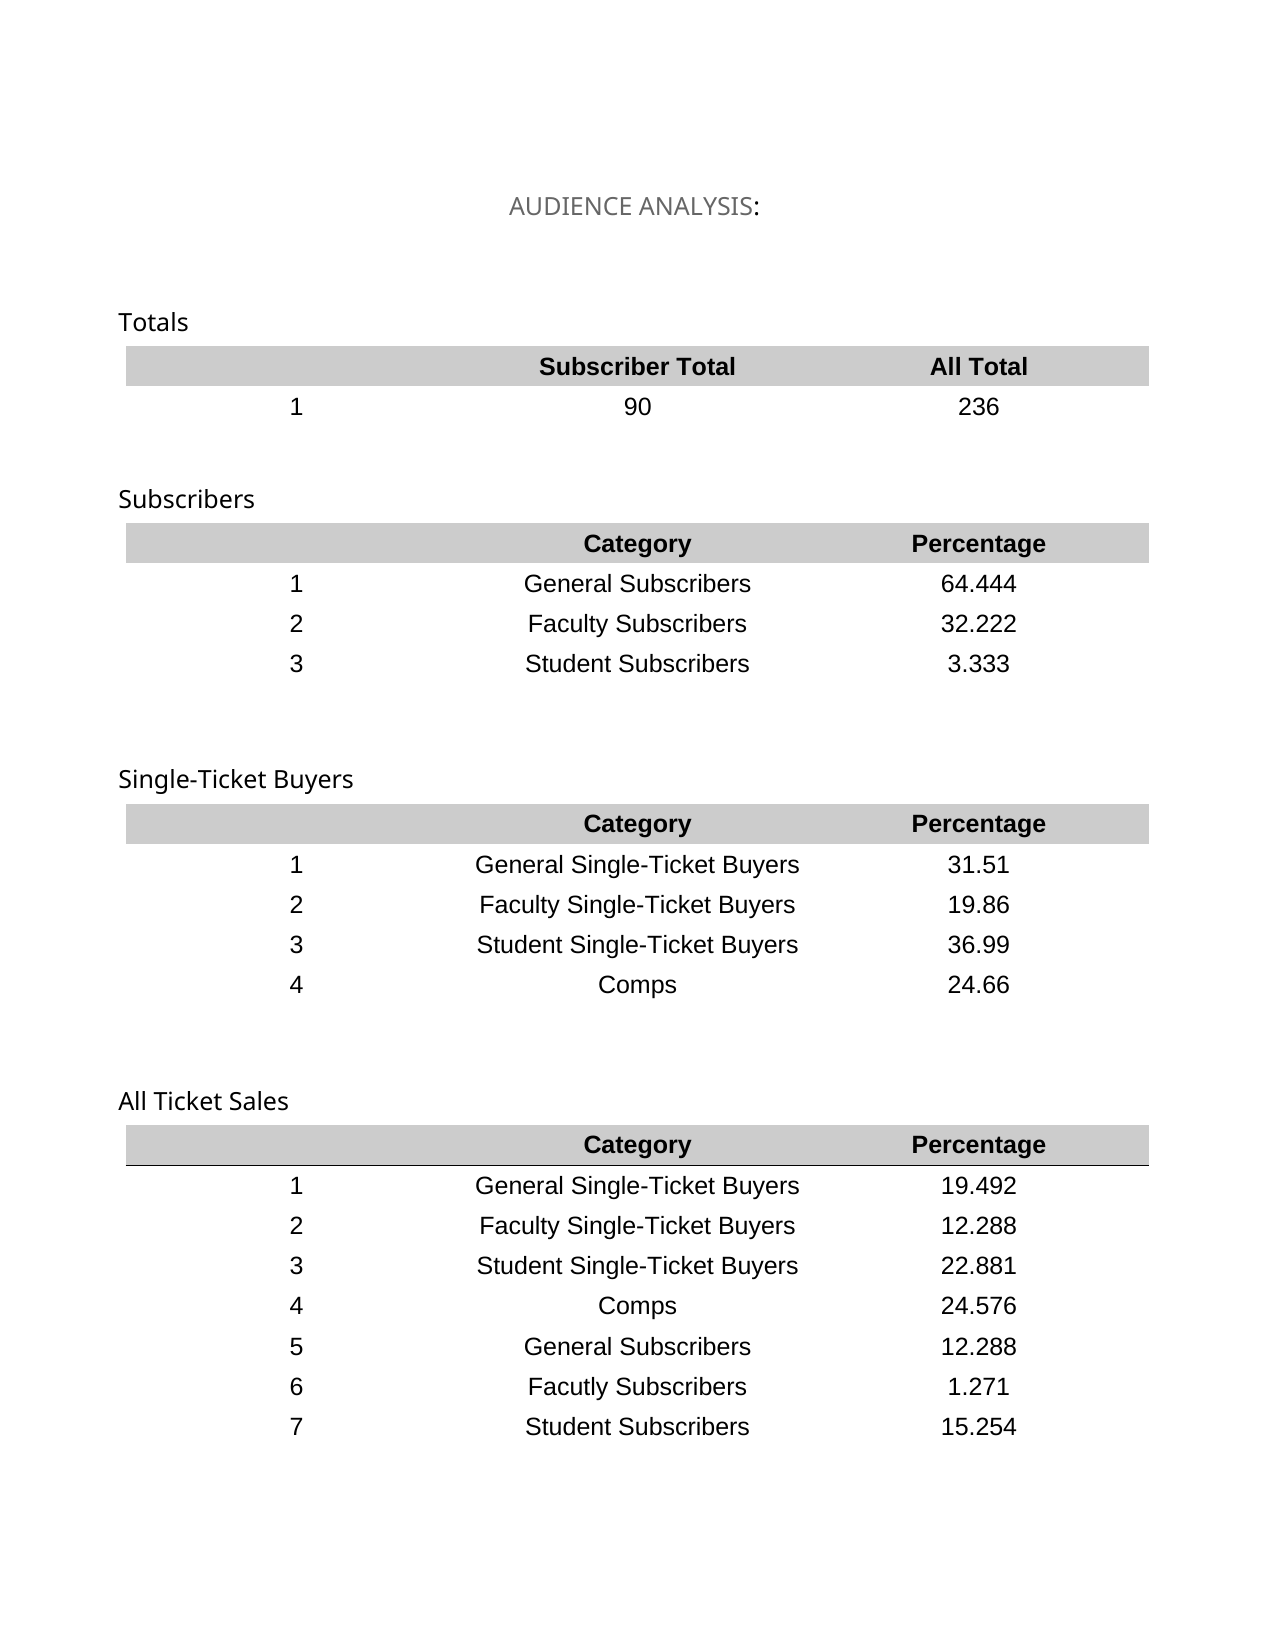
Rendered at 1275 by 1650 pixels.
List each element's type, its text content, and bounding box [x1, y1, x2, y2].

table_cell 1 [126, 844, 467, 884]
table_cell 6 [126, 1366, 467, 1406]
table_cell 24.66 [808, 965, 1149, 1005]
table_cell Facutly Subscribers [467, 1366, 808, 1406]
table_cell 3 [126, 924, 467, 964]
table_cell 1 [126, 563, 467, 603]
table_cell 4 [126, 965, 467, 1005]
table_cell Faculty Single-Ticket Buyers [467, 884, 808, 924]
table_cell 3 [126, 644, 467, 684]
table_cell 12.288 [808, 1326, 1149, 1366]
table_header [126, 1125, 467, 1165]
table_header [126, 523, 467, 563]
table_header Subscriber Total [467, 346, 808, 386]
table_cell Student Subscribers [467, 1406, 808, 1446]
text Totals [118, 304, 1157, 338]
table_cell Student Subscribers [467, 644, 808, 684]
text All Ticket Sales [118, 1083, 1157, 1117]
table_cell 64.444 [808, 563, 1149, 603]
table_header Percentage [808, 523, 1149, 563]
table_cell 236 [808, 386, 1149, 426]
table_cell 1.271 [808, 1366, 1149, 1406]
table_cell 2 [126, 1205, 467, 1245]
table_cell Faculty Single-Ticket Buyers [467, 1205, 808, 1245]
text Single-Ticket Buyers [118, 762, 1157, 796]
table_header Percentage [808, 1125, 1149, 1165]
table_cell General Subscribers [467, 563, 808, 603]
table_header All Total [808, 346, 1149, 386]
table_cell 7 [126, 1406, 467, 1446]
text Subscribers [118, 481, 1157, 515]
table_cell 12.288 [808, 1205, 1149, 1245]
table_cell 2 [126, 884, 467, 924]
table_cell General Subscribers [467, 1326, 808, 1366]
table_cell Comps [467, 965, 808, 1005]
table_cell 3 [126, 1245, 467, 1286]
table_cell 2 [126, 603, 467, 643]
table_cell General Single-Ticket Buyers [467, 1166, 808, 1205]
table_cell 31.51 [808, 844, 1149, 884]
table_header [126, 804, 467, 844]
table_header Category [467, 804, 808, 844]
table_cell 15.254 [808, 1406, 1149, 1446]
table_cell Comps [467, 1286, 808, 1326]
table_cell Faculty Subscribers [467, 603, 808, 643]
table_cell 19.86 [808, 884, 1149, 924]
table_cell 32.222 [808, 603, 1149, 643]
table_cell 90 [467, 386, 808, 426]
table_cell 24.576 [808, 1286, 1149, 1326]
table_cell 22.881 [808, 1245, 1149, 1286]
table_cell 1 [126, 1166, 467, 1205]
table_header Category [467, 1125, 808, 1165]
table_cell 19.492 [808, 1166, 1149, 1205]
text AUDIENCE ANALYSIS: [118, 189, 1157, 223]
table_cell 4 [126, 1286, 467, 1326]
table_cell 3.333 [808, 644, 1149, 684]
table_cell Student Single-Ticket Buyers [467, 924, 808, 964]
table_header Category [467, 523, 808, 563]
table_header Percentage [808, 804, 1149, 844]
table_cell Student Single-Ticket Buyers [467, 1245, 808, 1286]
table_cell 1 [126, 386, 467, 426]
table_header [126, 346, 467, 386]
table_cell 36.99 [808, 924, 1149, 964]
table_cell 5 [126, 1326, 467, 1366]
table_cell General Single-Ticket Buyers [467, 844, 808, 884]
